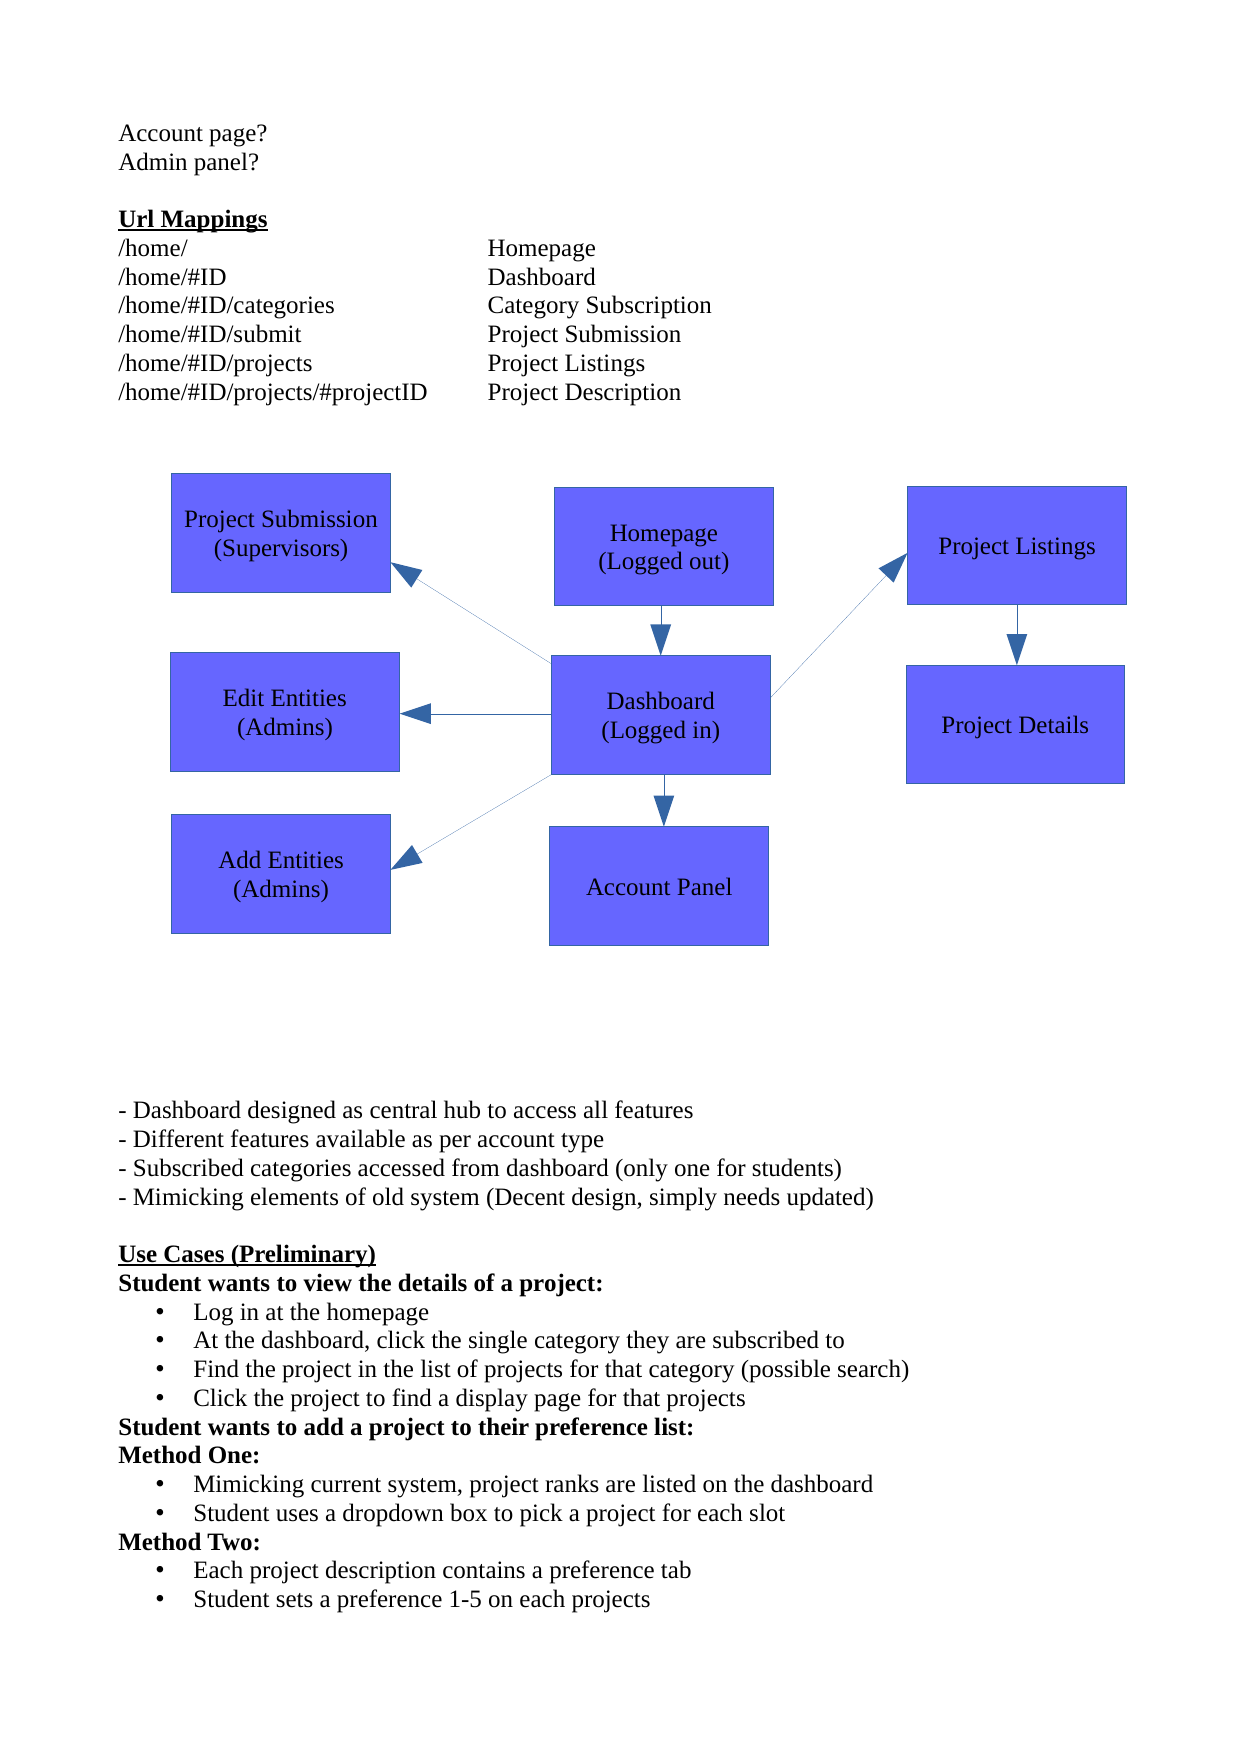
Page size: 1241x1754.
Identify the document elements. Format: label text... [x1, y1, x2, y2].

list Mimicking current system, project ranks are listed on the dashboard [156, 1469, 1122, 1498]
text Method Two: [118, 1527, 1122, 1556]
list Student sets a preference 1-5 on each projects [156, 1584, 1122, 1613]
list Click the project to find a display page for that projects [156, 1383, 1122, 1412]
list Each project description contains a preference tab [156, 1556, 1122, 1584]
text - Different features available as per account type [118, 1124, 1122, 1153]
list Log in at the homepage [156, 1297, 1122, 1326]
text Admin panel? [118, 147, 1122, 176]
text Use Cases (Preliminary) [118, 1239, 1122, 1268]
text Url Mappings [118, 204, 1122, 233]
text Student wants to view the details of a project: [118, 1268, 1122, 1297]
text - Dashboard designed as central hub to access all features [118, 1096, 1122, 1124]
list Student uses a dropdown box to pick a project for each slot [156, 1498, 1122, 1527]
text - Mimicking elements of old system (Decent design, simply needs updated) [118, 1182, 1122, 1211]
text Student wants to add a project to their preference list: [118, 1412, 1122, 1441]
text /home/ Homepage [118, 233, 1122, 262]
text Account page? [118, 118, 1122, 147]
text /home/#ID/categories Category Subscription [118, 291, 1122, 319]
text - Subscribed categories accessed from dashboard (only one for students) [118, 1153, 1122, 1182]
text Method One: [118, 1441, 1122, 1469]
text /home/#ID/projects Project Listings [118, 348, 1122, 377]
text /home/#ID/projects/#projectID Project Description [118, 377, 1122, 406]
text /home/#ID/submit Project Submission [118, 319, 1122, 348]
list At the dashboard, click the single category they are subscribed to [156, 1326, 1122, 1354]
list Find the project in the list of projects for that category (possible search) [156, 1354, 1122, 1383]
text /home/#ID Dashboard [118, 262, 1122, 291]
